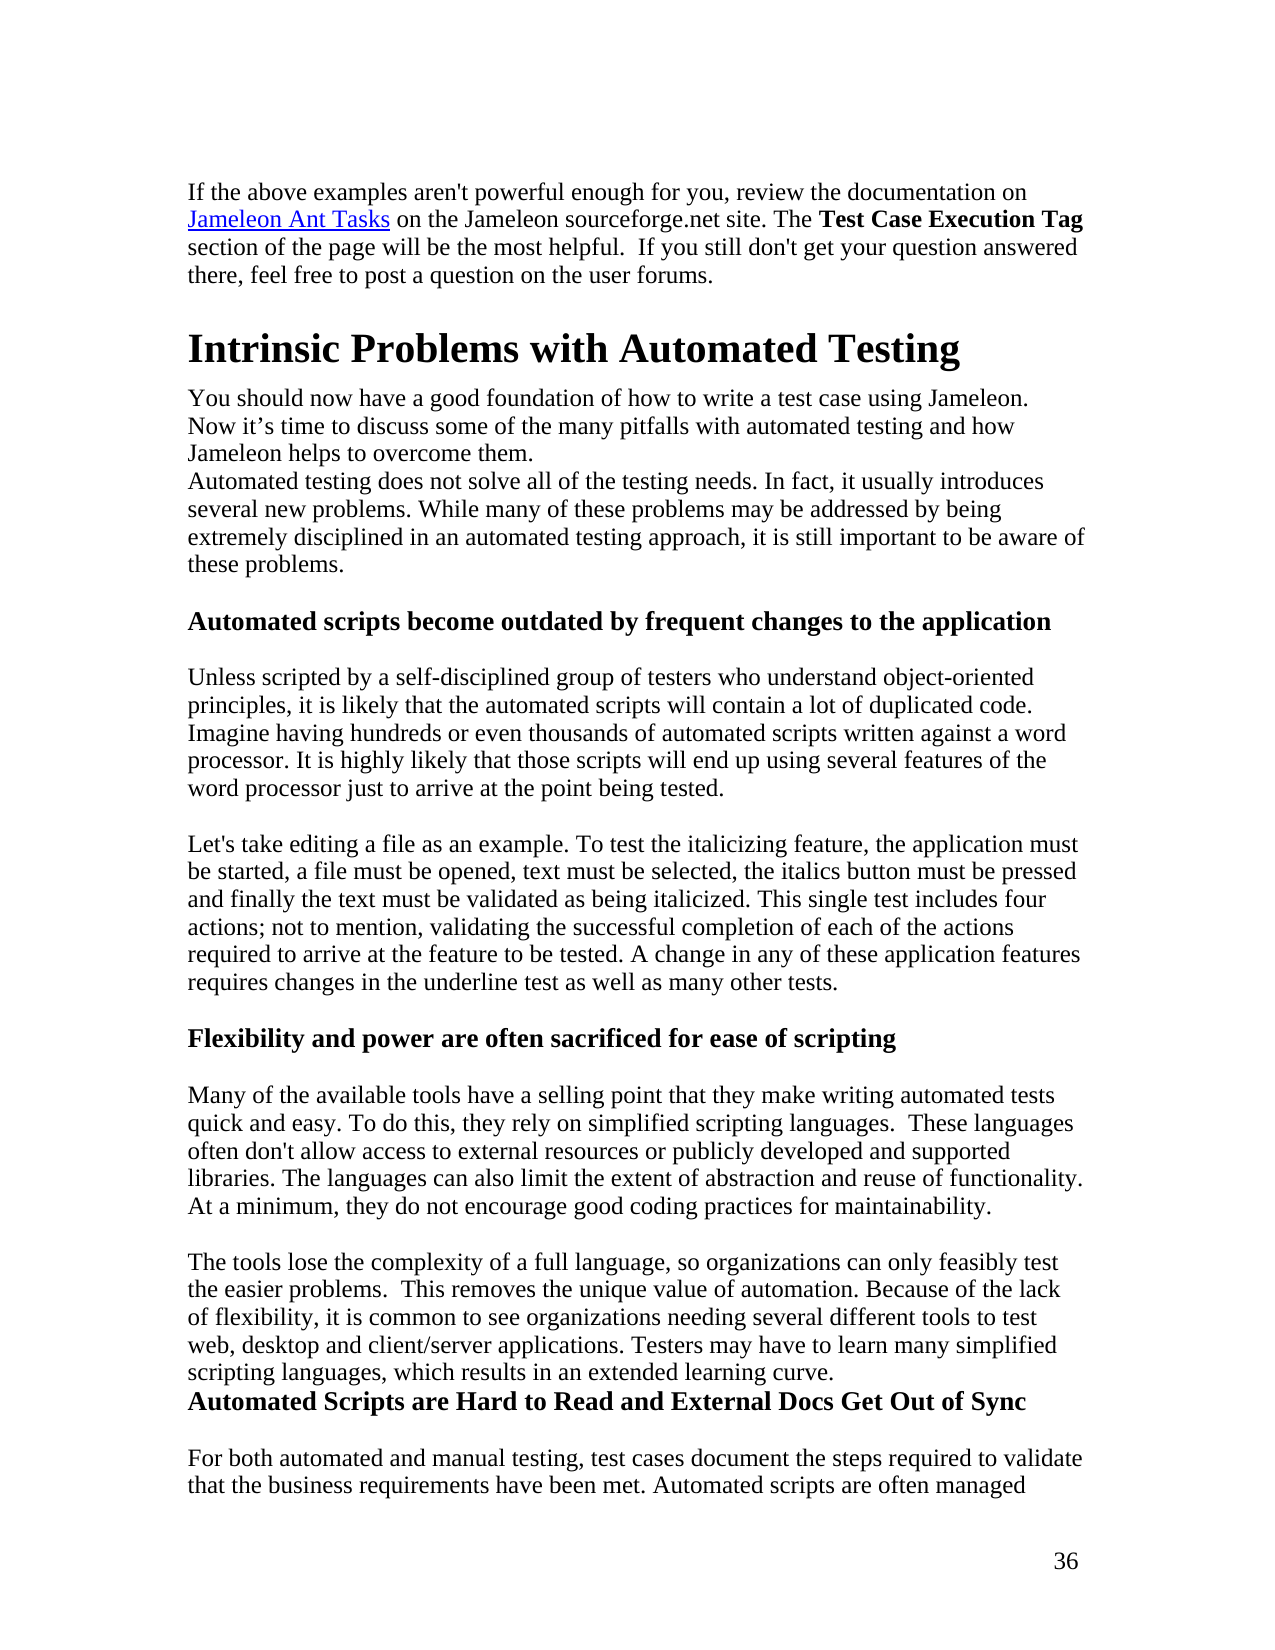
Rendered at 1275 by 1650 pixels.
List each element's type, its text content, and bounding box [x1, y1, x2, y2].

text Automated scripts become outdated by frequent changes to the application [187, 606, 1087, 663]
text Unless scripted by a self-disciplined group of testers who understand object-oriented principles, it is likely that the automated scripts will contain a lot of duplicated code. Imagine having hundreds or even thousands of automated scripts written against a word processor. It is highly likely that those scripts will end up using several features of the word processor just to arrive at the point being tested. [187, 663, 1087, 802]
text For both automated and manual testing, test cases document the steps required to validate that the business requirements have been met. Automated scripts are often managed [187, 1444, 1087, 1499]
text You should now have a good foundation of how to write a test case using Jameleon. Now it’s time to discuss some of the many pitfalls with automated testing and how Jameleon helps to overcome them. [187, 384, 1087, 467]
text Let's take editing a file as an example. To test the italicizing feature, the application must be started, a file must be opened, text must be selected, the italics button must be pressed and finally the text must be validated as being italicized. This single test includes four actions; not to mention, validating the successful completion of each of the actions required to arrive at the feature to be tested. A change in any of these application features requires changes in the underline test as well as many other tests. [187, 830, 1087, 996]
text Flexibility and power are often sacrificed for ease of scripting [187, 1024, 1087, 1081]
text Automated Scripts are Hard to Read and External Docs Get Out of Sync [187, 1386, 1087, 1416]
text Many of the available tools have a selling point that they make writing automated tests quick and easy. To do this, they rely on simplified scripting languages. These languages often don't allow access to external resources or publicly developed and supported libraries. The languages can also limit the extent of abstraction and reuse of functionality. At a minimum, they do not encourage good coding practices for maintainability. [187, 1081, 1087, 1220]
text If the above examples aren't powerful enough for you, review the documentation on Jameleon Ant Tasks on the Jameleon sourceforge.net site. The Test Case Execution Tag section of the page will be the most helpful. If you still don't get your question answered there, feel free to post a question on the user forums. [187, 178, 1087, 288]
text Automated testing does not solve all of the testing needs. In fact, it usually introduces several new problems. While many of these problems may be addressed by being extremely disciplined in an automated testing approach, it is still important to be aware of these problems. [187, 467, 1087, 578]
subtitle Intrinsic Problems with Automated Testing [187, 325, 1087, 372]
text The tools lose the complexity of a full language, so organizations can only feasibly test the easier problems. This removes the unique value of automation. Because of the lack of flexibility, it is common to see organizations needing several different tools to test web, desktop and client/server applications. Testers may have to learn many simplified scripting languages, which results in an extended learning curve. [187, 1248, 1087, 1386]
